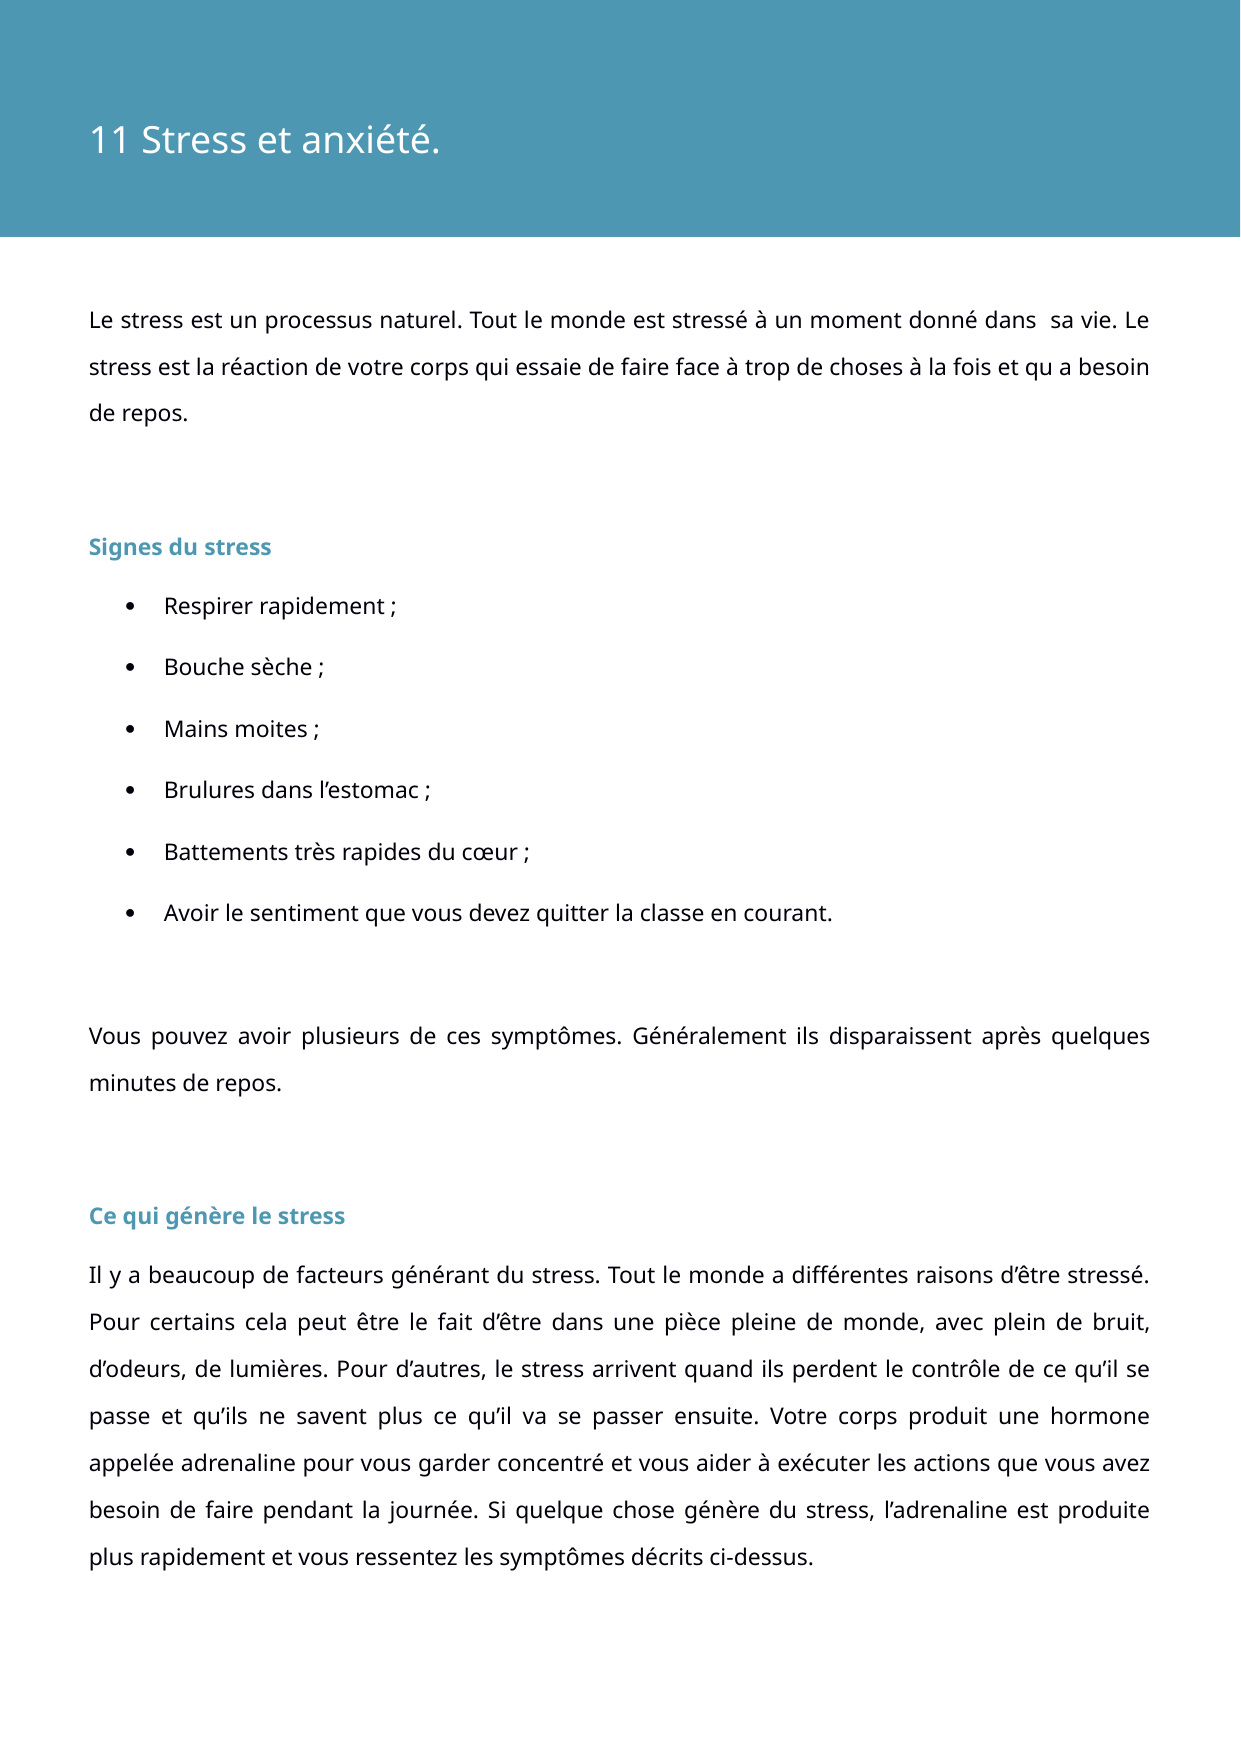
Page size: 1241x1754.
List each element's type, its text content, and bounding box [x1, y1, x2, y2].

text Vous pouvez avoir plusieurs de ces symptômes. Généralement ils disparaissent après quelques minutes de repos. [88, 1020, 1152, 1098]
subtitle 11 Stress et anxiété. [88, 113, 1152, 164]
list Mains moites ; [126, 713, 1152, 744]
text Le stress est un processus naturel. Tout le monde est stressé à un moment donné dans sa vie. Le stress est la réaction de votre corps qui essaie de faire face à trop de choses à la fois et qu a besoin de repos. [88, 304, 1152, 429]
subtitle Signes du stress [88, 531, 1152, 562]
list Avoir le sentiment que vous devez quitter la classe en courant. [126, 897, 1152, 928]
list Respirer rapidement ; [126, 590, 1152, 621]
text Il y a beaucoup de facteurs générant du stress. Tout le monde a différentes raisons d’être stressé. Pour certains cela peut être le fait d’être dans une pièce pleine de monde, avec plein de bruit, d’odeurs, de lumières. Pour d’autres, le stress arrivent quand ils perdent le contrôle de ce qu’il se passe et qu’ils ne savent plus ce qu’il va se passer ensuite. Votre corps produit une hormone appelée adrenaline pour vous garder concentré et vous aider à exécuter les actions que vous avez besoin de faire pendant la journée. Si quelque chose génère du stress, l’adrenaline est produite plus rapidement et vous ressentez les symptômes décrits ci-dessus. [88, 1259, 1152, 1572]
list Battements très rapides du cœur ; [126, 836, 1152, 867]
list Bouche sèche ; [126, 651, 1152, 682]
list Brulures dans l’estomac ; [126, 774, 1152, 805]
subtitle Ce qui génère le stress [88, 1200, 1152, 1231]
